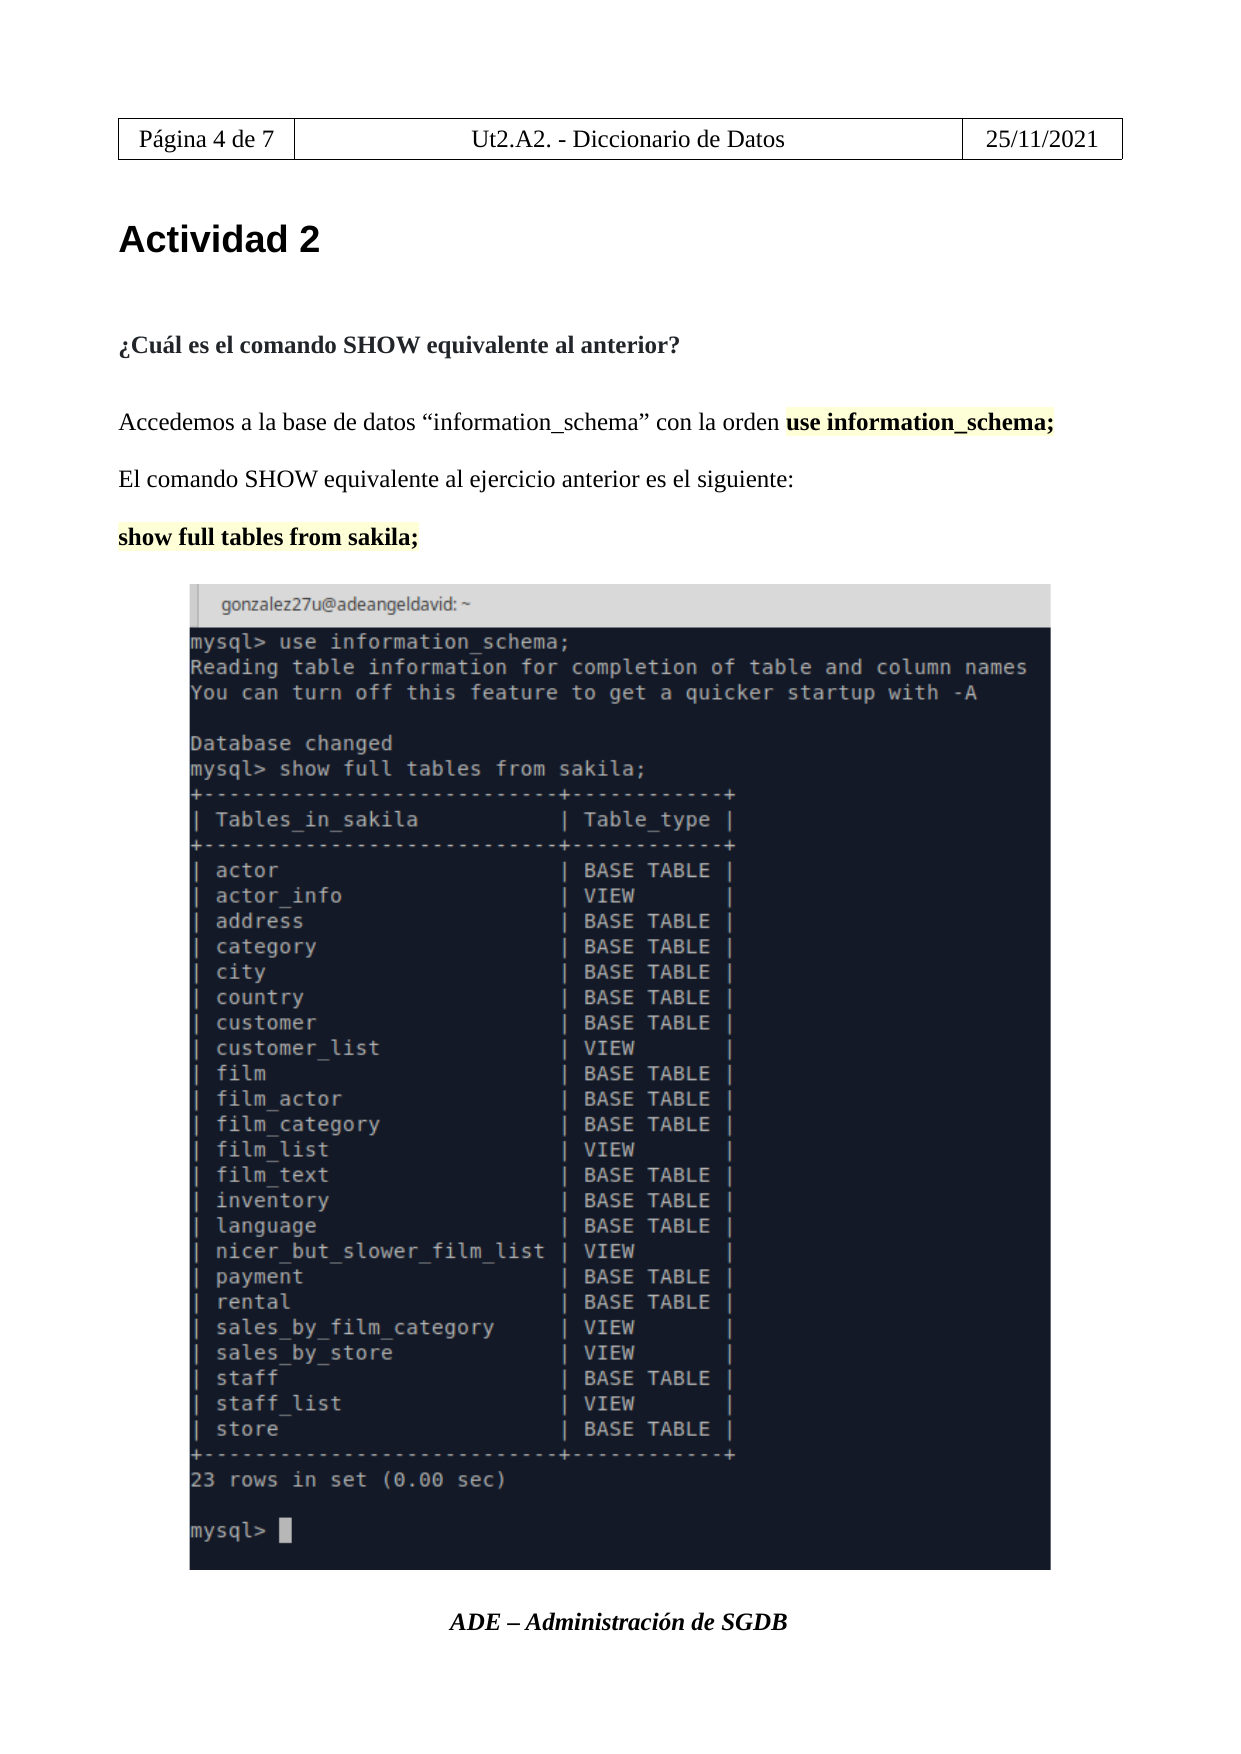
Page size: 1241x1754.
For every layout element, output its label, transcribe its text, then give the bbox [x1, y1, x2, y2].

picture [189, 584, 1051, 1570]
text ¿Cuál es el comando SHOW equivalente al anterior? [118, 330, 1122, 359]
text El comando SHOW equivalente al ejercicio anterior es el siguiente: [118, 464, 1122, 493]
text Accedemos a la base de datos “information_schema” con la orden use information_schema; [118, 407, 1122, 436]
subtitle Actividad 2 [118, 217, 1122, 260]
text show full tables from sakila; [118, 522, 1122, 551]
